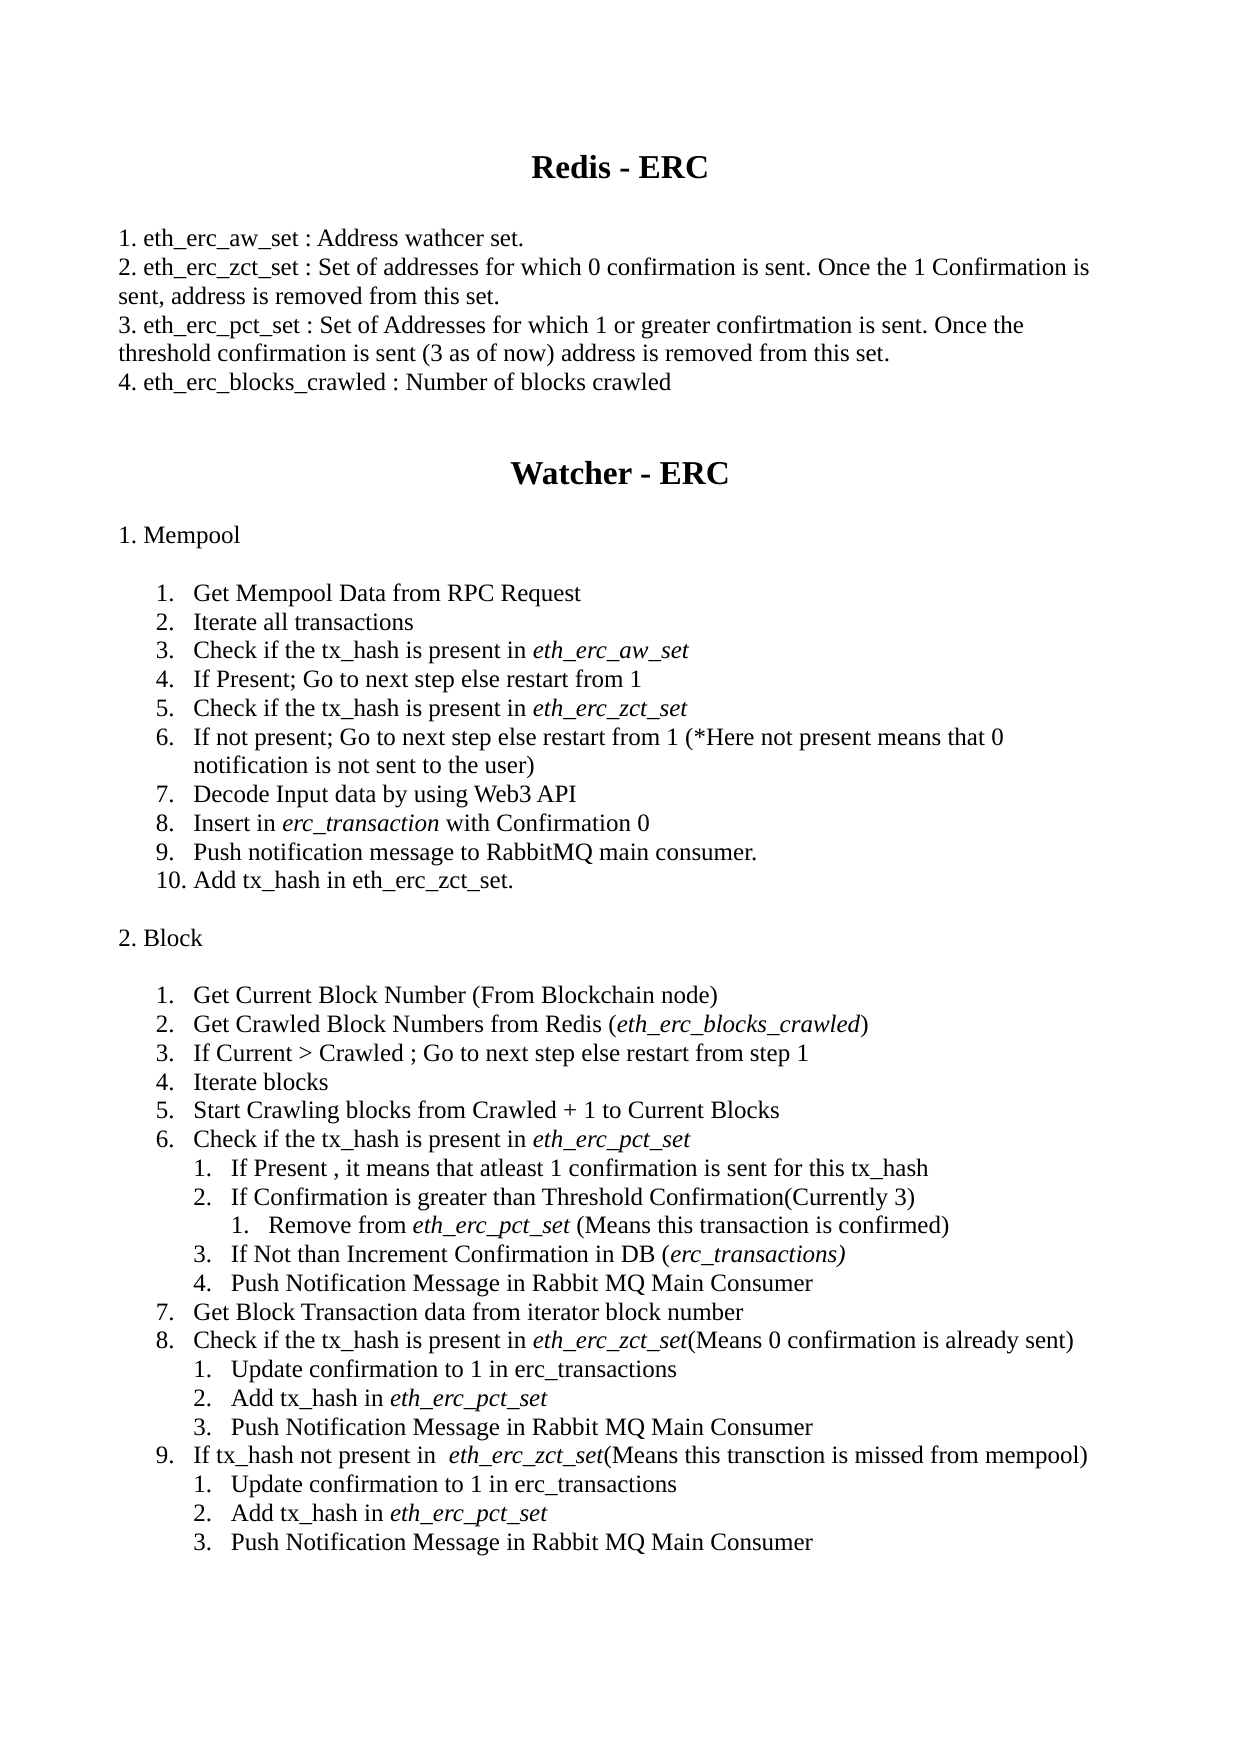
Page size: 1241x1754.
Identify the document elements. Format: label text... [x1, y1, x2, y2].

list Update confirmation to 1 in erc_transactions [193, 1469, 1122, 1498]
list Push Notification Message in Rabbit MQ Main Consumer [193, 1412, 1122, 1441]
list If Confirmation is greater than Threshold Confirmation(Currently 3) [193, 1182, 1122, 1211]
list Get Mempool Data from RPC Request [156, 578, 1122, 607]
list If Not than Increment Confirmation in DB (erc_transactions) [193, 1239, 1122, 1268]
text 3. eth_erc_pct_set : Set of Addresses for which 1 or greater confirtmation is sent. Once the threshold confirmation is sent (3 as of now) address is removed from this set. [118, 310, 1122, 367]
list Push notification message to RabbitMQ main consumer. [156, 837, 1122, 866]
list Iterate all transactions [156, 607, 1122, 636]
list Get Crawled Block Numbers from Redis (eth_erc_blocks_crawled) [156, 1009, 1122, 1038]
text 2. eth_erc_zct_set : Set of addresses for which 0 confirmation is sent. Once the 1 Confirmation is sent, address is removed from this set. [118, 252, 1122, 310]
list Get Current Block Number (From Blockchain node) [156, 981, 1122, 1009]
list Add tx_hash in eth_erc_pct_set [193, 1498, 1122, 1527]
list Add tx_hash in eth_erc_pct_set [193, 1383, 1122, 1412]
text Watcher - ERC [118, 453, 1122, 492]
text Redis - ERC [118, 147, 1122, 185]
list Check if the tx_hash is present in eth_erc_zct_set(Means 0 confirmation is already sent) [156, 1326, 1122, 1354]
text 1. eth_erc_aw_set : Address wathcer set. [118, 223, 1122, 252]
text 4. eth_erc_blocks_crawled : Number of blocks crawled [118, 367, 1122, 396]
list Update confirmation to 1 in erc_transactions [193, 1354, 1122, 1383]
list Add tx_hash in eth_erc_zct_set. [156, 866, 1122, 894]
list Push Notification Message in Rabbit MQ Main Consumer [193, 1268, 1122, 1297]
list Insert in erc_transaction with Confirmation 0 [156, 808, 1122, 837]
list Get Block Transaction data from iterator block number [156, 1297, 1122, 1326]
list Check if the tx_hash is present in eth_erc_aw_set [156, 636, 1122, 664]
list If Present , it means that atleast 1 confirmation is sent for this tx_hash [193, 1153, 1122, 1182]
list Iterate blocks [156, 1067, 1122, 1096]
list Check if the tx_hash is present in eth_erc_zct_set [156, 693, 1122, 722]
text 2. Block [118, 923, 1122, 952]
list Remove from eth_erc_pct_set (Means this transaction is confirmed) [231, 1211, 1122, 1239]
list If tx_hash not present in eth_erc_zct_set(Means this transction is missed from mempool) [156, 1441, 1122, 1469]
list If Present; Go to next step else restart from 1 [156, 664, 1122, 693]
list Decode Input data by using Web3 API [156, 779, 1122, 808]
list Push Notification Message in Rabbit MQ Main Consumer [193, 1527, 1122, 1556]
list If Current > Crawled ; Go to next step else restart from step 1 [156, 1038, 1122, 1067]
list Check if the tx_hash is present in eth_erc_pct_set [156, 1124, 1122, 1153]
list If not present; Go to next step else restart from 1 (*Here not present means that 0 notification is not sent to the user) [156, 722, 1122, 779]
text 1. Mempool [118, 521, 1122, 549]
list Start Crawling blocks from Crawled + 1 to Current Blocks [156, 1096, 1122, 1124]
